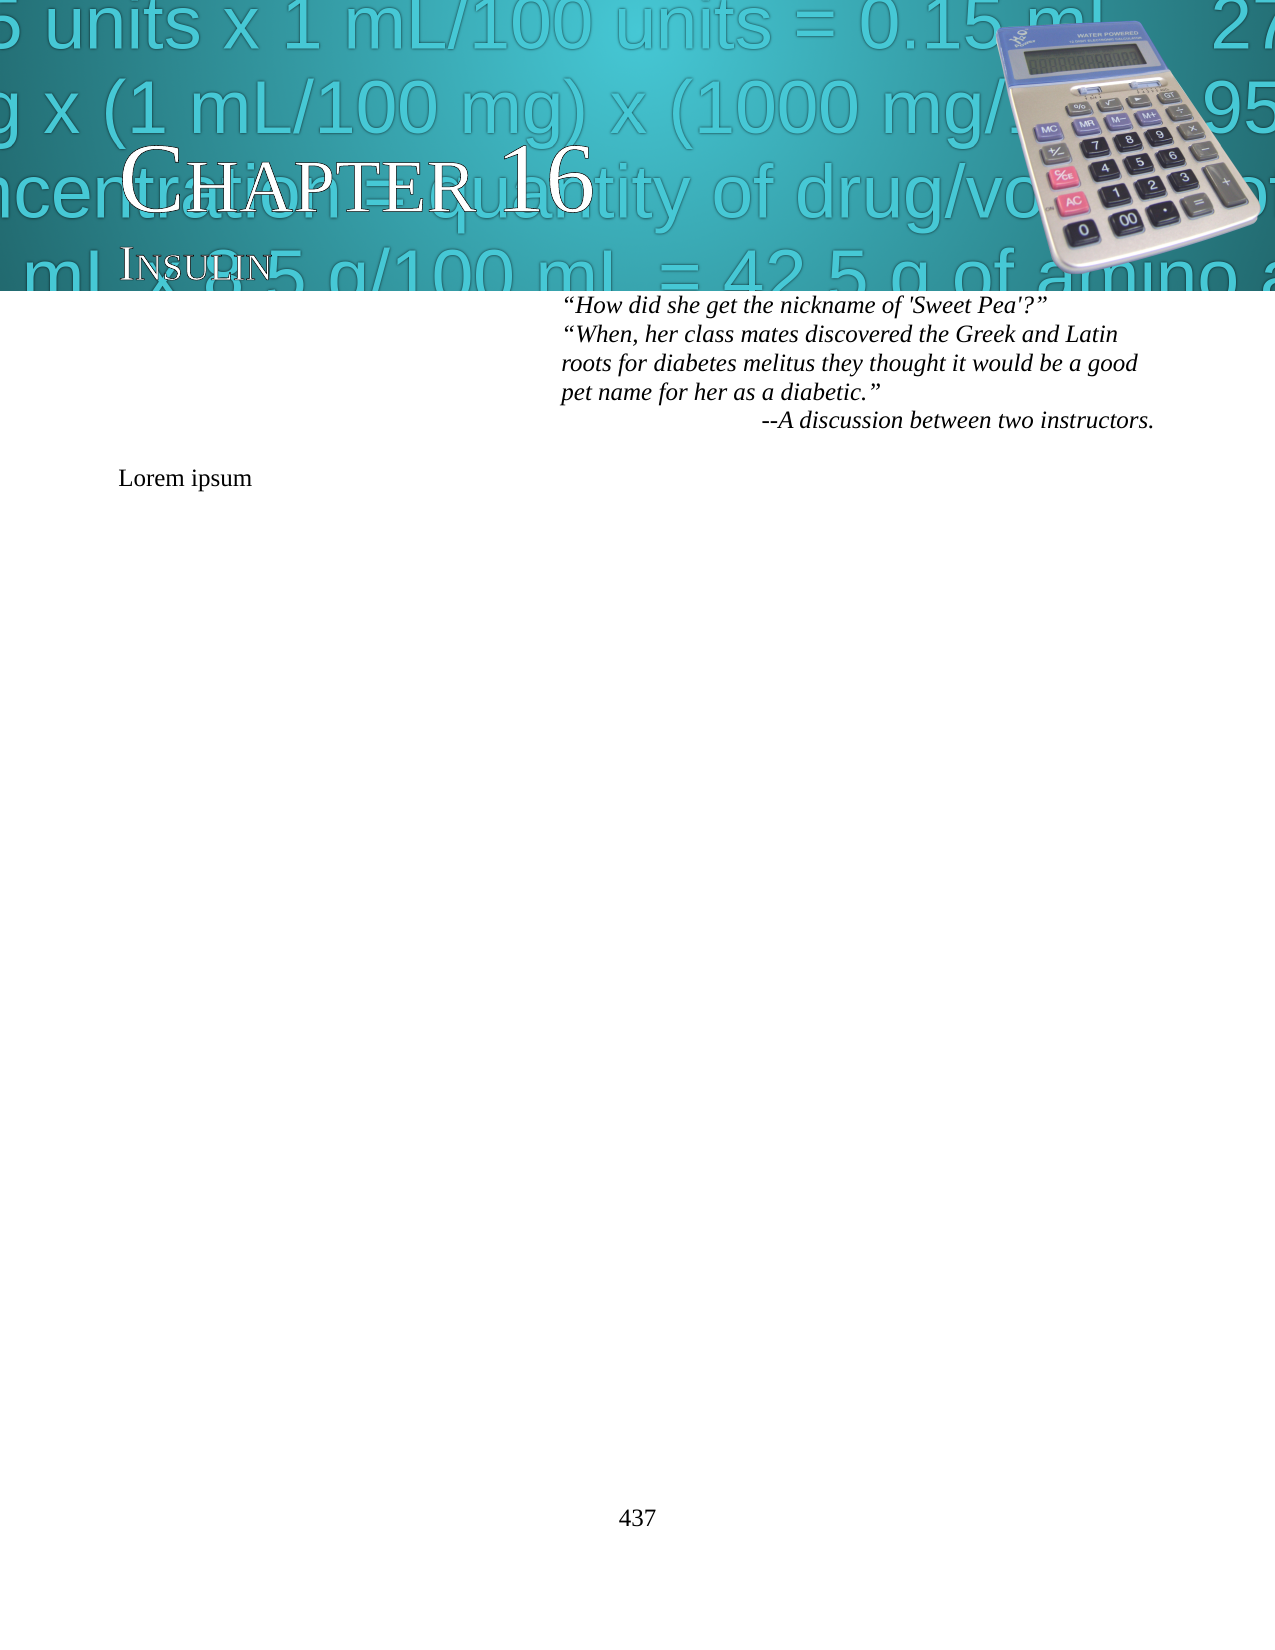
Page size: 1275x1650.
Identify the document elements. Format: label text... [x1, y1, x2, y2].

picture [0, 0, 1275, 291]
text “When, her class mates discovered the Greek and Latin roots for diabetes melitus they thought it would be a good pet name for her as a diabetic.” [561, 319, 1157, 406]
text --A discussion between two instructors. [118, 406, 1157, 434]
text “How did she get the nickname of 'Sweet Pea'?” [561, 291, 1157, 319]
text Lorem ipsum [118, 463, 1157, 492]
